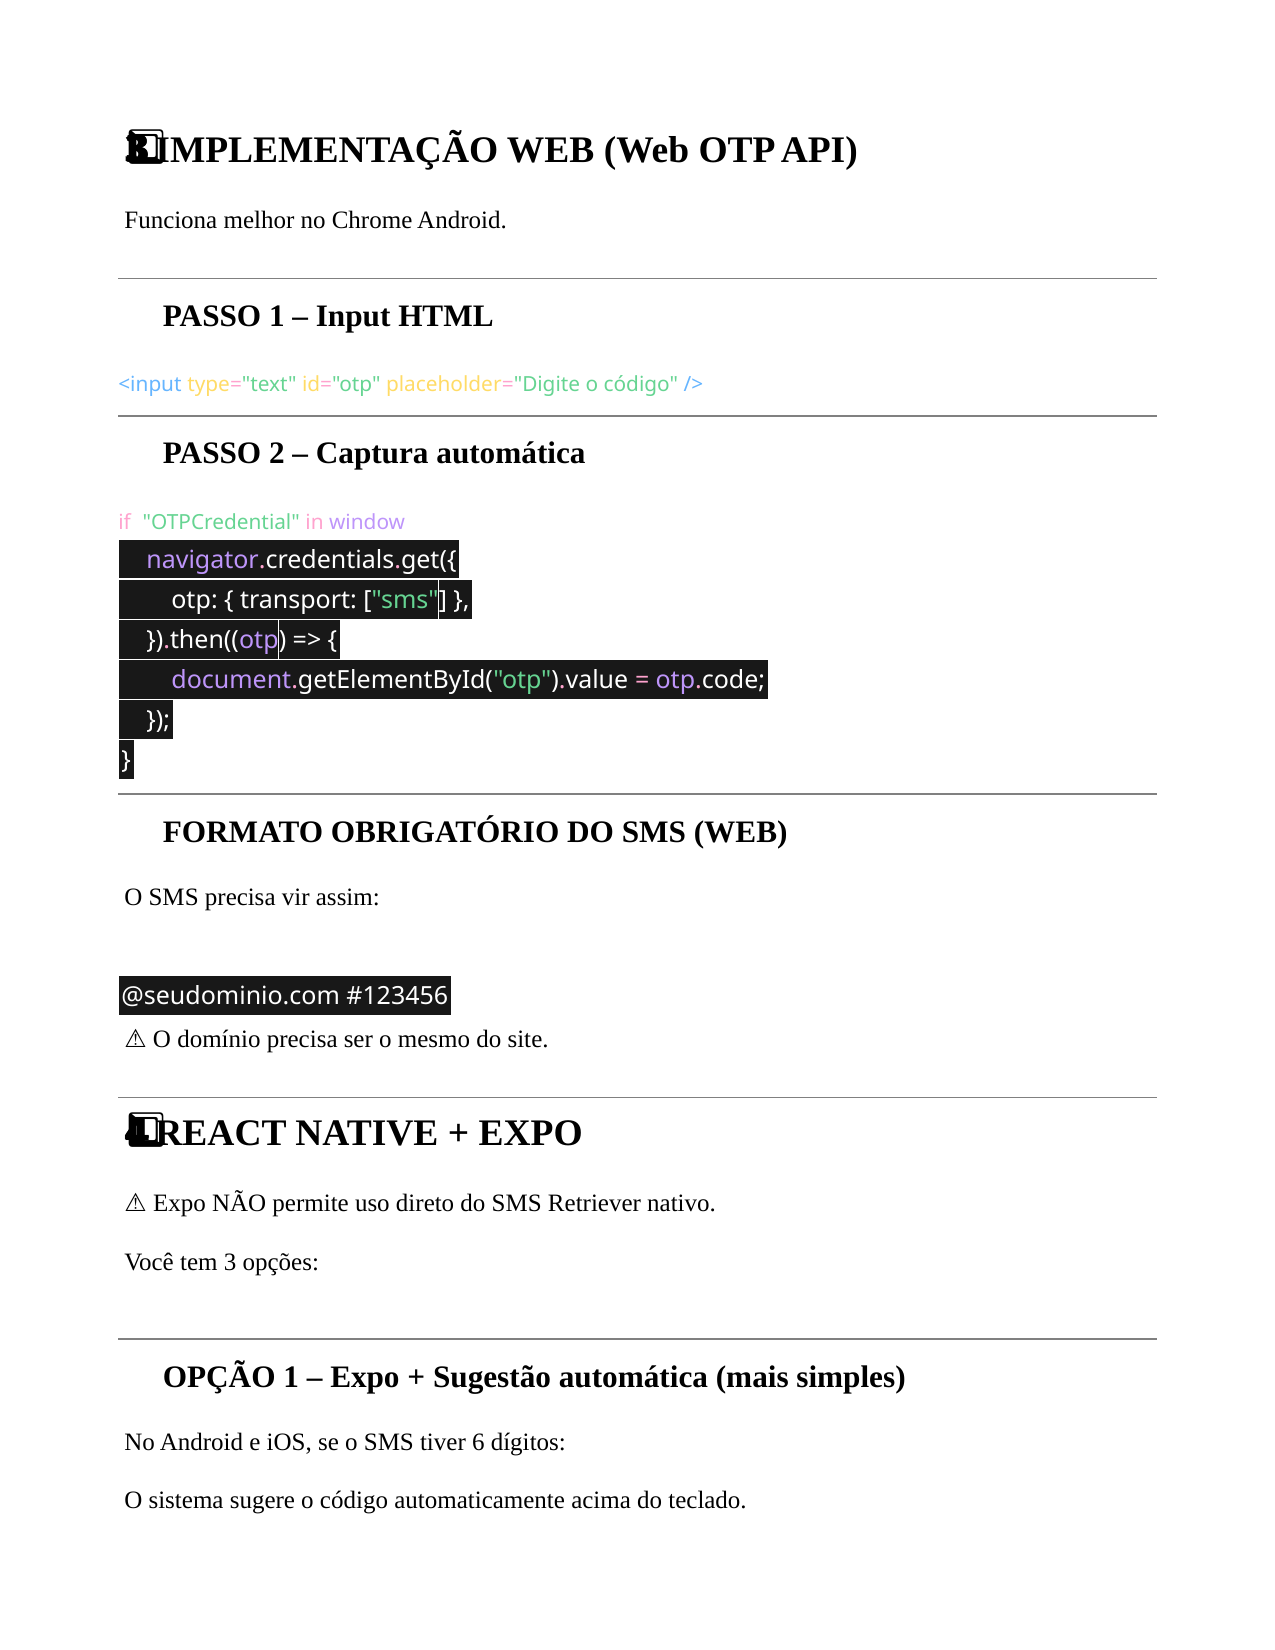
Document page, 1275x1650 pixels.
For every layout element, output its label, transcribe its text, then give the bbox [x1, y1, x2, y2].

text document.getElementById("otp").value = otp.code; [119, 660, 768, 699]
text [135, 739, 1157, 779]
text [707, 366, 1157, 401]
subtitle 📌 PASSO 2 – Captura automática [119, 424, 1157, 478]
text } [119, 740, 134, 779]
text [769, 659, 1157, 699]
text [452, 975, 1157, 1015]
subtitle 4️⃣ REACT NATIVE + EXPO [119, 1106, 1157, 1157]
text @seudominio.com #123456 [119, 976, 451, 1015]
text otp: { transport: ["sms"] }, [119, 580, 472, 619]
text ⚠️ O domínio precisa ser o mesmo do site. [119, 1019, 1157, 1059]
text }); [119, 700, 173, 739]
text O SMS precisa vir assim: [119, 876, 1157, 917]
text navigator.credentials.get({ [119, 540, 459, 578]
text No Android e iOS, se o SMS tiver 6 dígitos: [119, 1421, 1157, 1459]
text Você tem 3 opções: [119, 1241, 1157, 1281]
text [428, 504, 1157, 538]
text Funciona melhor no Chrome Android. [119, 199, 1157, 240]
text [460, 538, 1157, 578]
text [473, 578, 1157, 619]
text O sistema sugere o código automaticamente acima do teclado. [119, 1479, 1157, 1520]
text <input type="text" id="otp" placeholder="Digite o código" /> [118, 367, 706, 401]
text Seu código é: 123456 [118, 942, 328, 975]
text if ("OTPCredential" in window) { [118, 505, 427, 538]
subtitle ✅ OPÇÃO 1 – Expo + Sugestão automática (mais simples) [119, 1347, 1157, 1398]
text }).then((otp) => { [119, 620, 340, 659]
text ⚠️ Expo NÃO permite uso direto do SMS Retriever nativo. [119, 1182, 1157, 1220]
subtitle 📌 FORMATO OBRIGATÓRIO DO SMS (WEB) [119, 802, 1157, 853]
text [329, 941, 1157, 975]
text [174, 699, 1157, 739]
subtitle 3️⃣ IMPLEMENTAÇÃO WEB (Web OTP API) [119, 122, 1157, 173]
text [341, 619, 1157, 659]
subtitle 📌 PASSO 1 – Input HTML [119, 286, 1157, 340]
